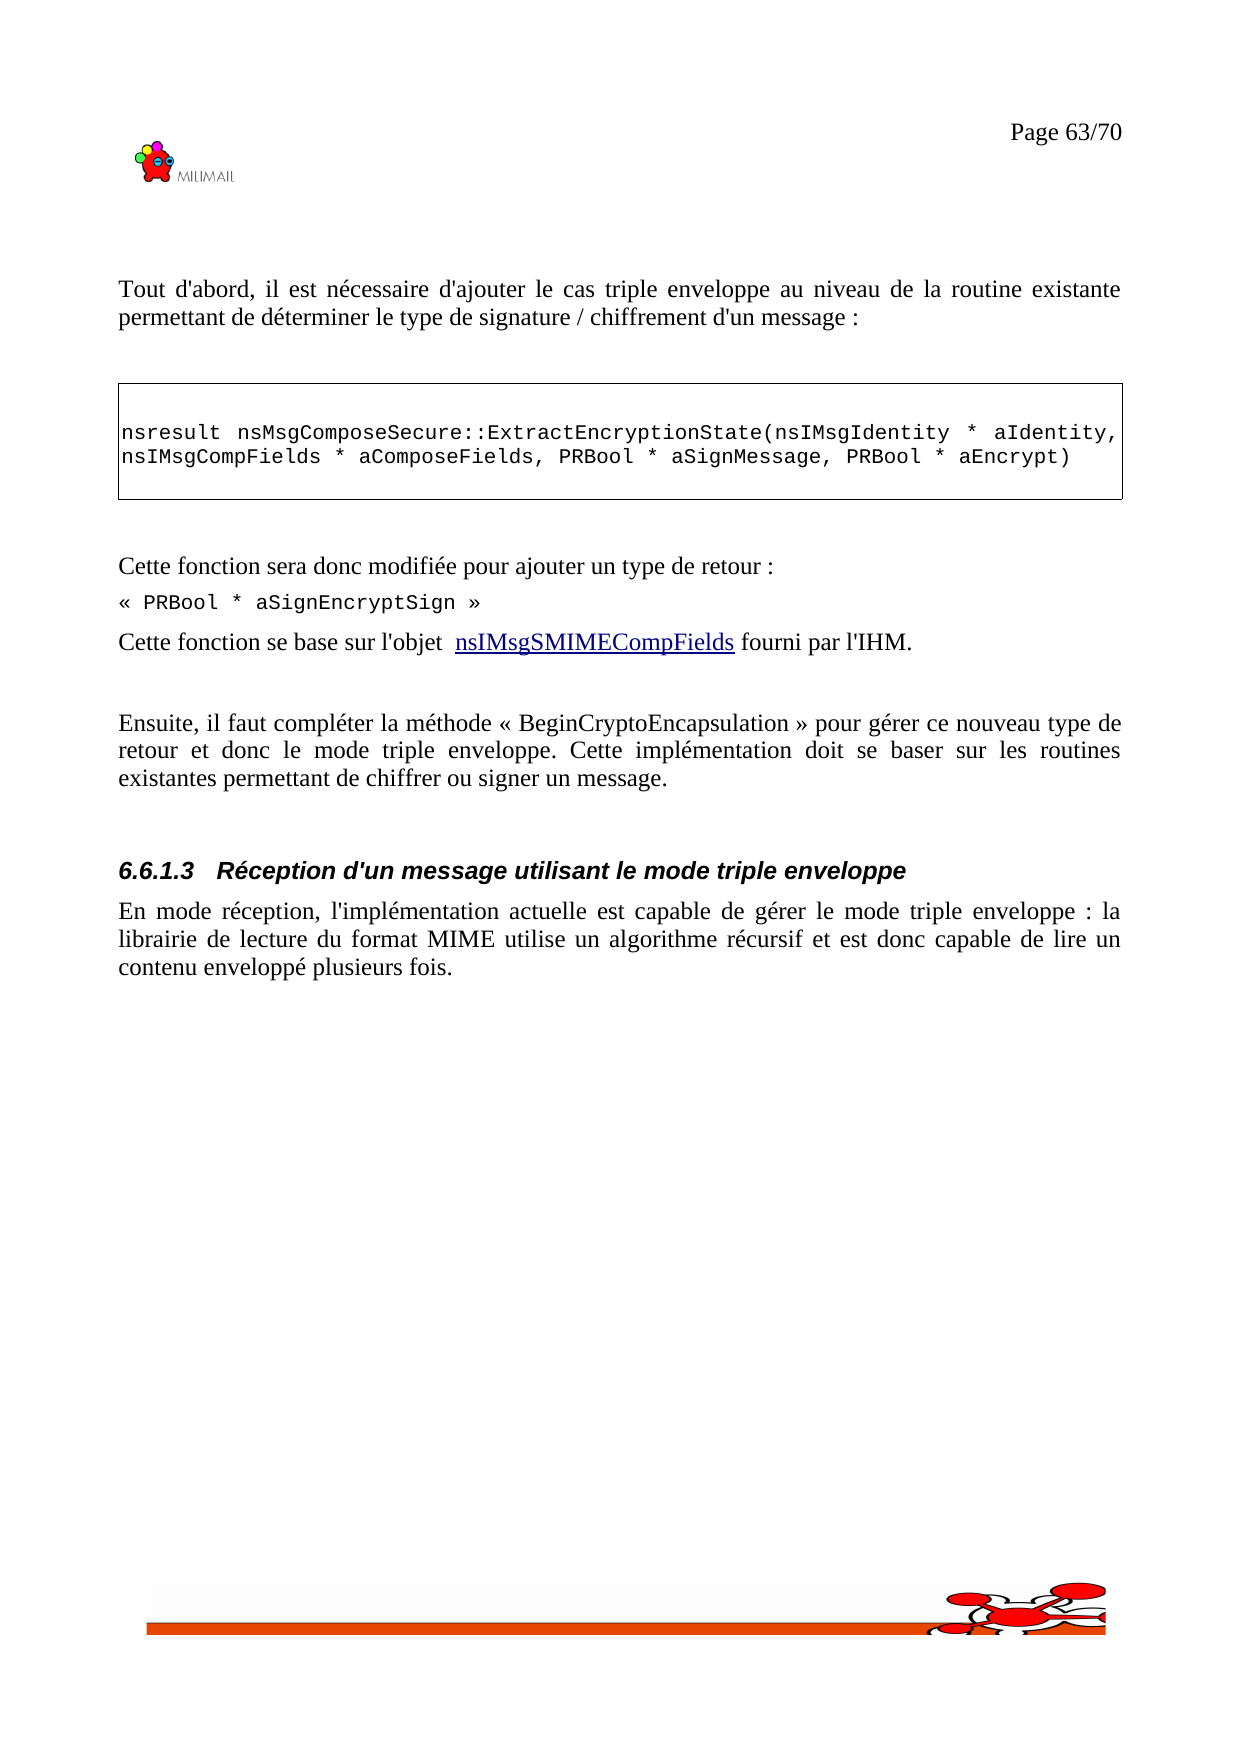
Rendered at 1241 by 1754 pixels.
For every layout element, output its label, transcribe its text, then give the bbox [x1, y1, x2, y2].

text Cette fonction se base sur l'objet nsIMsgSMIMECompFields fourni par l'IHM. [118, 628, 1122, 656]
text En mode réception, l'implémentation actuelle est capable de gérer le mode triple enveloppe : la librairie de lecture du format MIME utilise un algorithme récursif et est donc capable de lire un contenu enveloppé plusieurs fois. [118, 897, 1122, 980]
text nsresult nsMsgComposeSecure::ExtractEncryptionState(nsIMsgIdentity * aIdentity, nsIMsgCompFields * aComposeFields, PRBool * aSignMessage, PRBool * aEncrypt) [119, 419, 1122, 469]
text Ensuite, il faut compléter la méthode « BeginCryptoEncapsulation » pour gérer ce nouveau type de retour et donc le mode triple enveloppe. Cette implémentation doit se baser sur les routines existantes permettant de chiffrer ou signer un message. [118, 709, 1122, 792]
text Cette fonction sera donc modifiée pour ajouter un type de retour : [118, 552, 1122, 580]
subtitle Réception d'un message utilisant le mode triple enveloppe [118, 857, 1122, 885]
text « PRBool * aSignEncryptSign » [118, 592, 1122, 616]
text Tout d'abord, il est nécessaire d'ajouter le cas triple enveloppe au niveau de la routine existante permettant de déterminer le type de signature / chiffrement d'un message : [118, 275, 1122, 330]
picture [146, 1582, 1106, 1635]
picture [116, 120, 295, 209]
